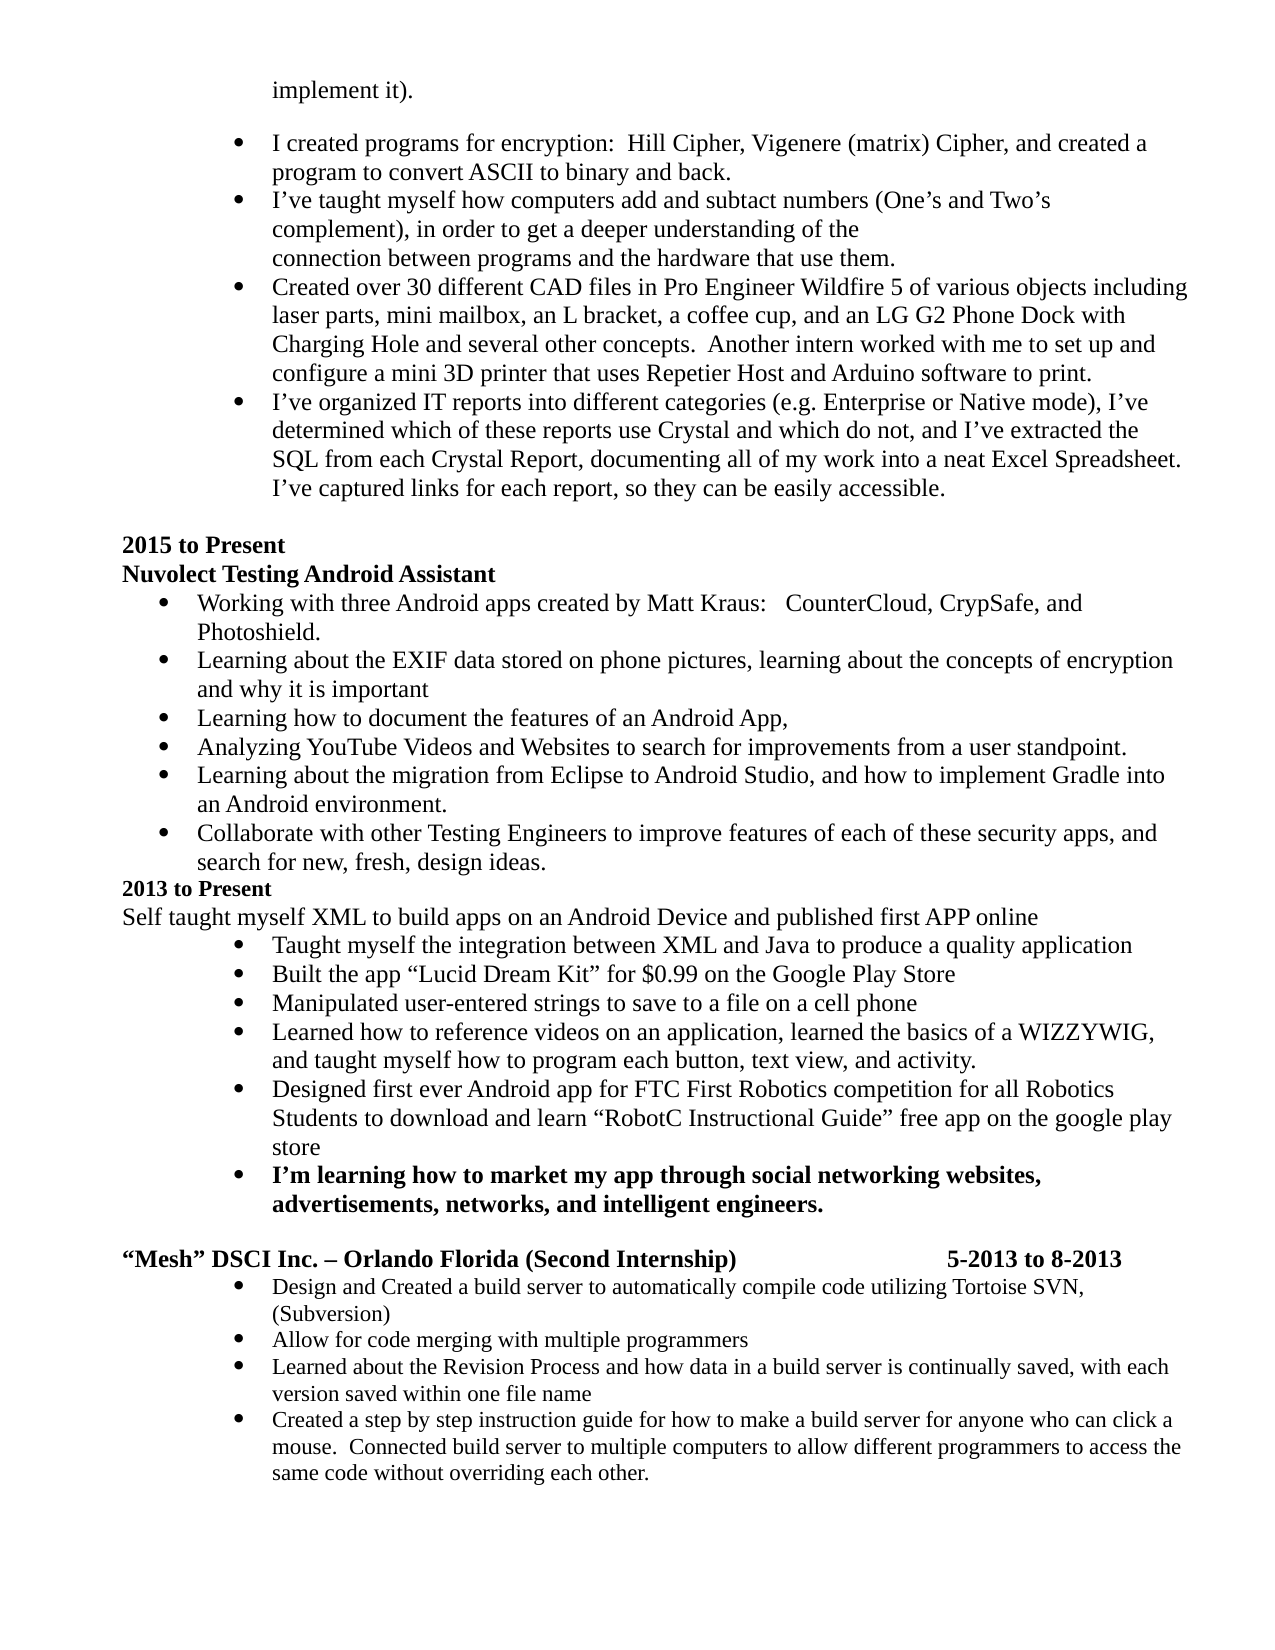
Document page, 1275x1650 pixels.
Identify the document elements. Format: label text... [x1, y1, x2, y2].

list implement it). [234, 75, 1190, 104]
list Design and Created a build server to automatically compile code utilizing Tortoise SVN, (Subversion) [234, 1273, 1190, 1326]
list Designed first ever Android app for FTC First Robotics competition for all Robotics Students to download and learn “RobotC Instructional Guide” free app on the google play store [234, 1074, 1190, 1160]
text “Mesh” DSCI Inc. – Orlando Florida (Second Internship) 5-2013 to 8-2013 [122, 1244, 1190, 1273]
list Collaborate with other Testing Engineers to improve features of each of these security apps, and search for new, fresh, design ideas. [159, 818, 1190, 875]
list Learning about the migration from Eclipse to Android Studio, and how to implement Gradle into an Android environment. [159, 760, 1190, 818]
list Learning how to document the features of an Android App, [159, 703, 1190, 732]
list Created a step by step instruction guide for how to make a build server for anyone who can click a mouse. Connected build server to multiple computers to allow different programmers to access the same code without overriding each other. [234, 1406, 1190, 1486]
list Taught myself the integration between XML and Java to produce a quality application [234, 930, 1190, 959]
list Allow for code merging with multiple programmers [234, 1326, 1190, 1353]
list Analyzing YouTube Videos and Websites to search for improvements from a user standpoint. [159, 732, 1190, 760]
list I’ve taught myself how computers add and subtact numbers (One’s and Two’s complement), in order to get a deeper understanding of the connection between programs and the hardware that use them. [234, 185, 1190, 272]
list Learned about the Revision Process and how data in a build server is continually saved, with each version saved within one file name [234, 1353, 1190, 1406]
list Learned how to reference videos on an application, learned the basics of a WIZZYWIG, and taught myself how to program each button, text view, and activity. [234, 1017, 1190, 1074]
text Self taught myself XML to build apps on an Android Device and published first APP online [122, 902, 1190, 930]
list Learning about the EXIF data stored on phone pictures, learning about the concepts of encryption and why it is important [159, 645, 1190, 703]
list Built the app “Lucid Dream Kit” for $0.99 on the Google Play Store [234, 959, 1190, 988]
list I’ve organized IT reports into different categories (e.g. Enterprise or Native mode), I’ve determined which of these reports use Crystal and which do not, and I’ve extracted the SQL from each Crystal Report, documenting all of my work into a neat Excel Spreadsheet. I’ve captured links for each report, so they can be easily accessible. [234, 387, 1190, 502]
text 2015 to Present [122, 530, 1190, 559]
list 2013 to Present [122, 875, 1190, 902]
list I’m learning how to market my app through social networking websites, advertisements, networks, and intelligent engineers. [234, 1160, 1190, 1218]
list Created over 30 different CAD files in Pro Engineer Wildfire 5 of various objects including laser parts, mini mailbox, an L bracket, a coffee cup, and an LG G2 Phone Dock with Charging Hole and several other concepts. Another intern worked with me to set up and configure a mini 3D printer that uses Repetier Host and Arduino software to print. [234, 272, 1190, 387]
text Nuvolect Testing Android Assistant [122, 559, 1190, 588]
list Manipulated user-entered strings to save to a file on a cell phone [234, 988, 1190, 1017]
list Working with three Android apps created by Matt Kraus: CounterCloud, CrypSafe, and Photoshield. [159, 588, 1190, 645]
list I created programs for encryption: Hill Cipher, Vigenere (matrix) Cipher, and created a program to convert ASCII to binary and back. [234, 128, 1190, 185]
